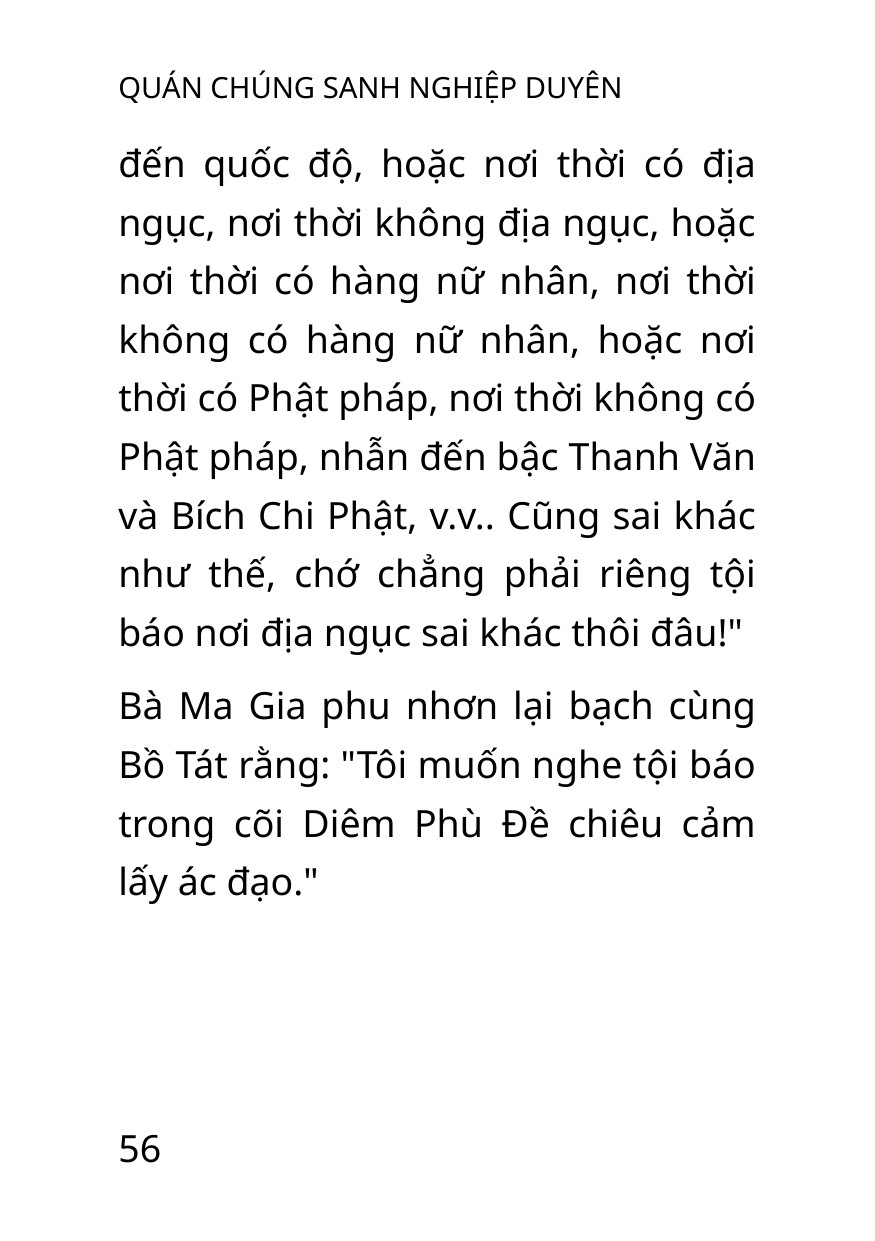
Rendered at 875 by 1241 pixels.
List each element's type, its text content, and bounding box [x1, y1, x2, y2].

text Bà Ma Gia phu nhơn lại bạch cùng Bồ Tát rằng: "Tôi muốn nghe tội báo trong cõi Diêm Phù Đề chiêu cảm lấy ác đạo." [118, 679, 756, 907]
text đến quốc độ, hoặc nơi thời có địa ngục, nơi thời không địa ngục, hoặc nơi thời có hàng nữ nhân, nơi thời không có hàng nữ nhân, hoặc nơi thời có Phật pháp, nơi thời không có Phật pháp, nhẫn đến bậc Thanh Văn và Bích Chi Phật, v.v.. Cũng sai khác như thế, chớ chẳng phải riêng tội báo nơi địa ngục sai khác thôi đâu!" [118, 137, 756, 657]
